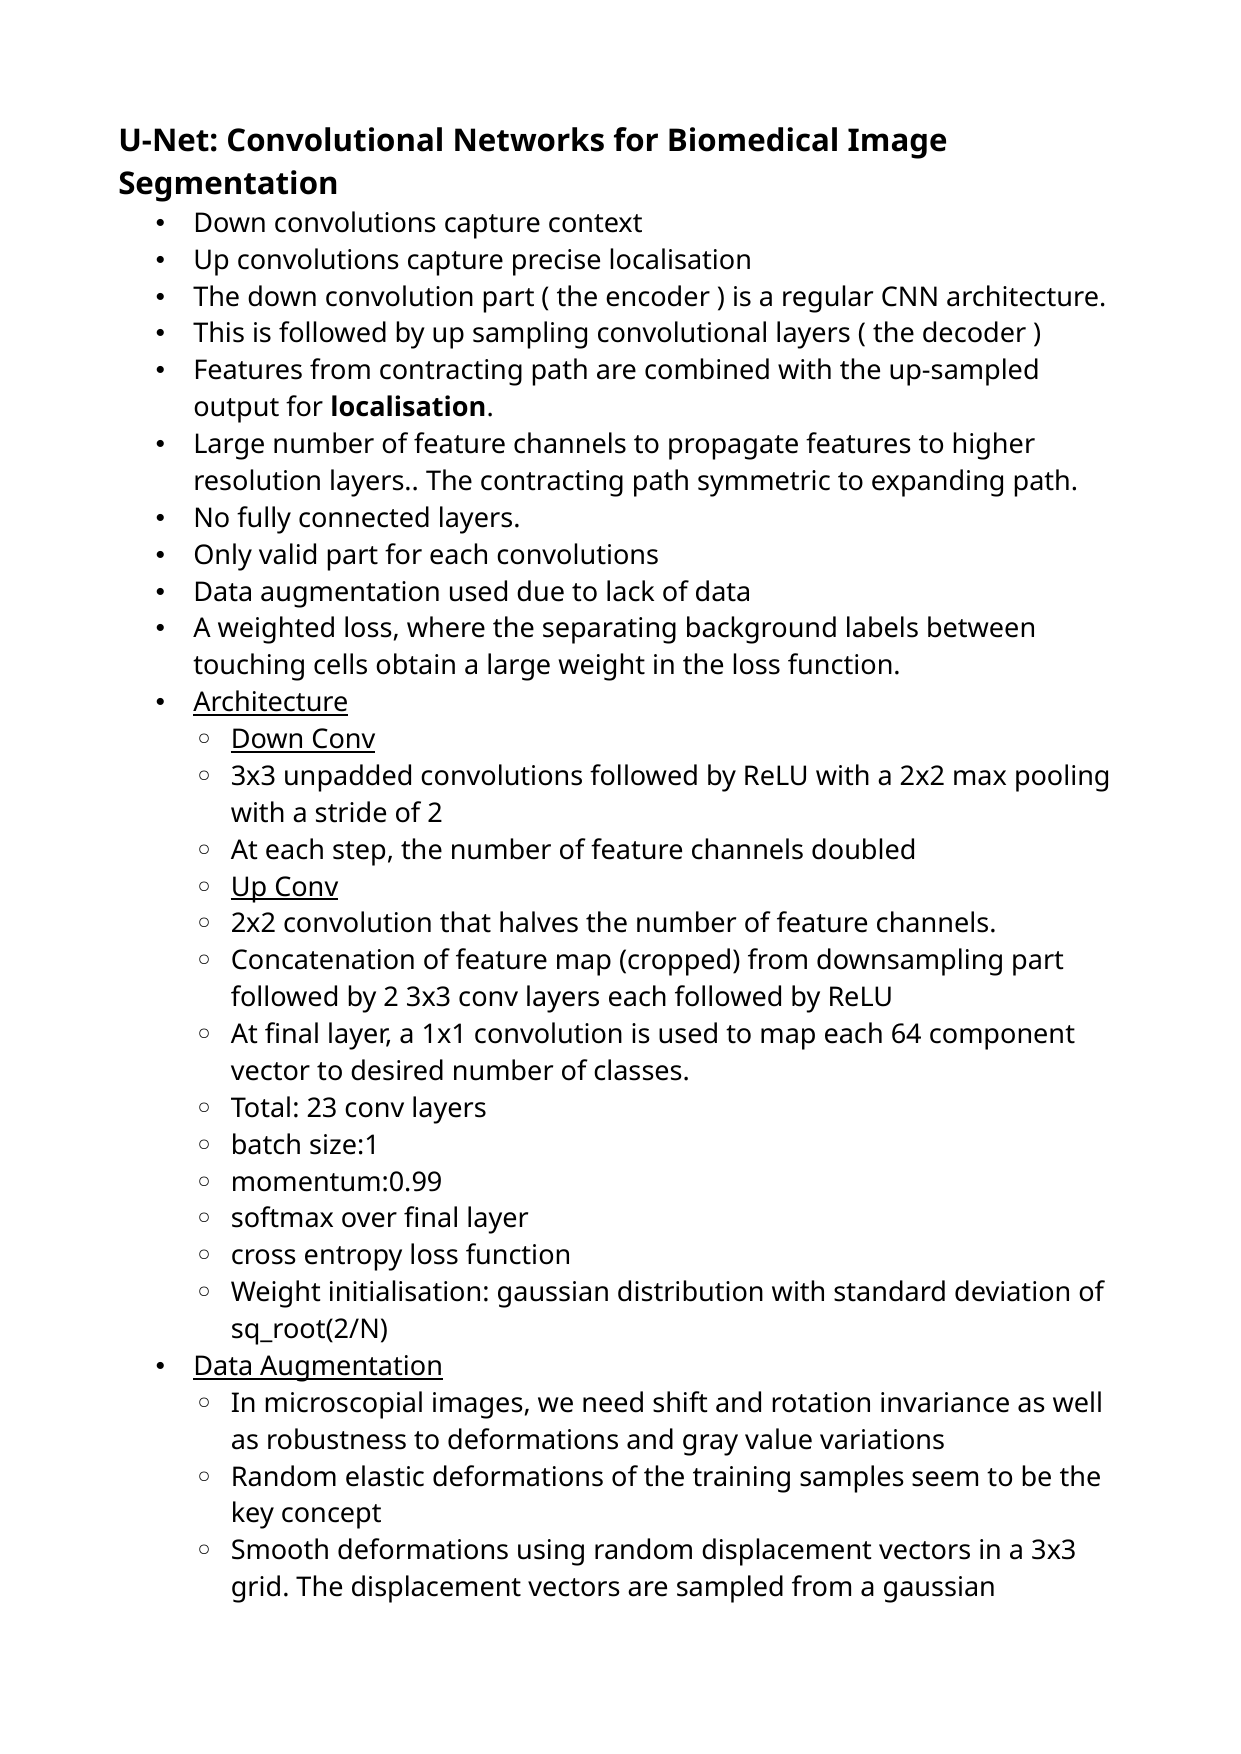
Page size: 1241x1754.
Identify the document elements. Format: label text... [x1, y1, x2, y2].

list Architecture [156, 683, 1122, 719]
list Down Conv [193, 719, 1122, 756]
list At each step, the number of feature channels doubled [193, 830, 1122, 867]
list Up Conv [193, 867, 1122, 904]
list 2x2 convolution that halves the number of feature channels. [193, 904, 1122, 941]
list softmax over final layer [193, 1199, 1122, 1236]
list Smooth deformations using random displacement vectors in a 3x3 grid. The displacement vectors are sampled from a gaussian [193, 1531, 1122, 1604]
list Only valid part for each convolutions [156, 535, 1122, 572]
list Features from contracting path are combined with the up-sampled output for localisation. [156, 351, 1122, 424]
list This is followed by up sampling convolutional layers ( the decoder ) [156, 314, 1122, 351]
list No fully connected layers. [156, 498, 1122, 535]
list Large number of feature channels to propagate features to higher resolution layers.. The contracting path symmetric to expanding path. [156, 424, 1122, 498]
list Down convolutions capture context [156, 203, 1122, 240]
list cross entropy loss function [193, 1236, 1122, 1273]
list Total: 23 conv layers [193, 1088, 1122, 1125]
list In microscopial images, we need shift and rotation invariance as well as robustness to deformations and gray value variations [193, 1383, 1122, 1457]
list At final layer, a 1x1 convolution is used to map each 64 component vector to desired number of classes. [193, 1014, 1122, 1088]
list Random elastic deformations of the training samples seem to be the key concept [193, 1457, 1122, 1531]
text U-Net: Convolutional Networks for Biomedical Image Segmentation [118, 118, 1122, 203]
list batch size:1 [193, 1125, 1122, 1162]
list Up convolutions capture precise localisation [156, 240, 1122, 277]
list Weight initialisation: gaussian distribution with standard deviation of sq_root(2/N) [193, 1273, 1122, 1346]
list momentum:0.99 [193, 1162, 1122, 1199]
list 3x3 unpadded convolutions followed by ReLU with a 2x2 max pooling with a stride of 2 [193, 756, 1122, 830]
list Data augmentation used due to lack of data [156, 572, 1122, 609]
list Data Augmentation [156, 1346, 1122, 1383]
list A weighted loss, where the separating background labels between touching cells obtain a large weight in the loss function. [156, 609, 1122, 683]
list Concatenation of feature map (cropped) from downsampling part followed by 2 3x3 conv layers each followed by ReLU [193, 941, 1122, 1014]
list The down convolution part ( the encoder ) is a regular CNN architecture. [156, 277, 1122, 314]
